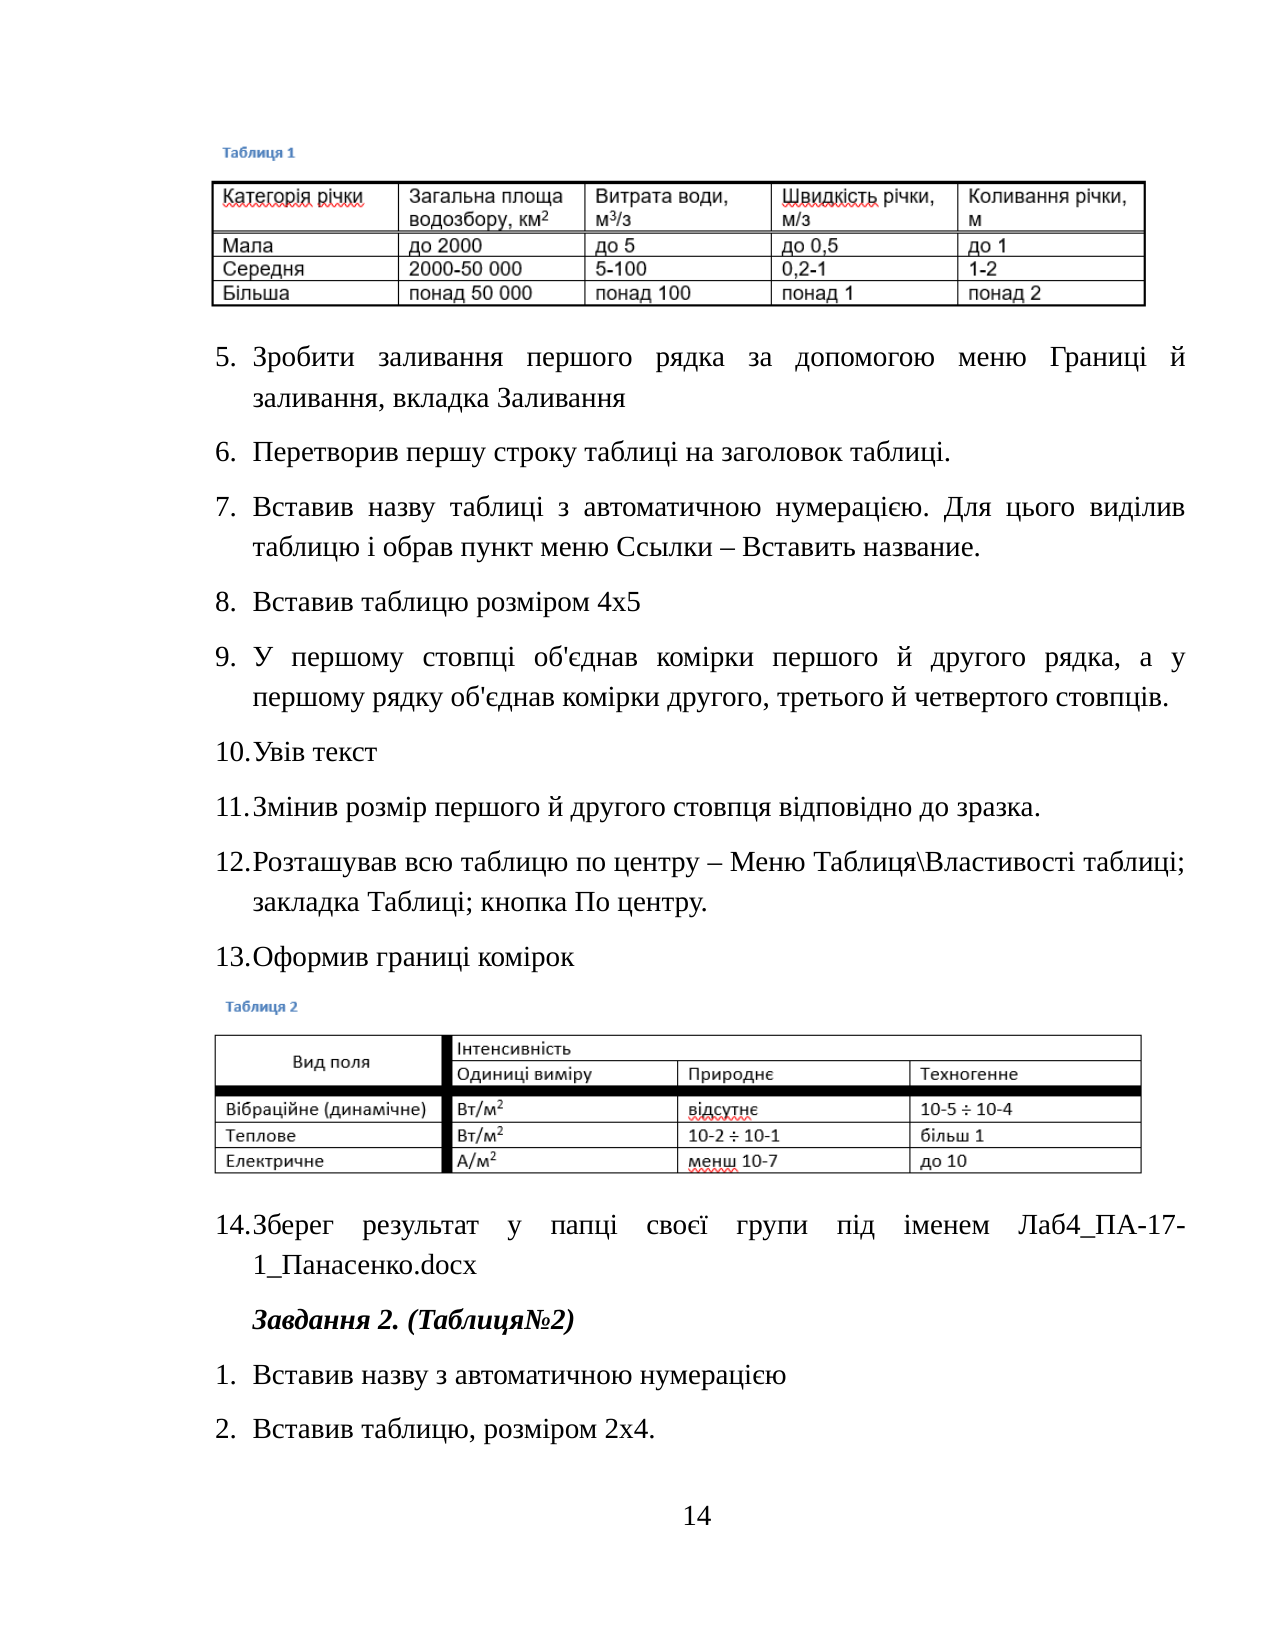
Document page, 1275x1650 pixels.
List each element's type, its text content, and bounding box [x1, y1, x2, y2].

list Вставив назву з автоматичною нумерацією [215, 1357, 1186, 1390]
list Вставив таблицю розміром 4х5 [215, 584, 1186, 618]
list Зробити заливання першого рядка за допомогою меню Границі й заливання, вкладка Заливання [215, 118, 1186, 413]
text Завдання 2. (Таблиця№2) [177, 1302, 1186, 1336]
picture [196, 993, 1168, 1201]
list Змінив розмір першого й другого стовпця відповідно до зразка. [215, 789, 1186, 822]
list Вставив таблицю, розміром 2х4. [215, 1412, 1186, 1445]
list Увів текст [215, 734, 1186, 768]
list Перетворив першу строку таблиці на заголовок таблиці. [215, 434, 1186, 468]
list Розташував всю таблицю по центру – Меню Таблиця\Властивості таблиці; закладка Таблиці; кнопка По центру. [215, 844, 1186, 917]
list Оформив границі комірок [215, 939, 1186, 972]
picture [196, 118, 1168, 333]
list Вставив назву таблиці з автоматичною нумерацією. Для цього виділив таблицю і обрав пункт меню Ссылки – Вставить название. [215, 489, 1186, 563]
list Зберег результат у папці своєї групи під іменем Лаб4_ПА-17-1_Панасенко.docx [215, 993, 1186, 1281]
list У першому стовпці об'єднав комірки першого й другого рядка, а у першому рядку об'єднав комірки другого, третього й четвертого стовпців. [215, 639, 1186, 713]
